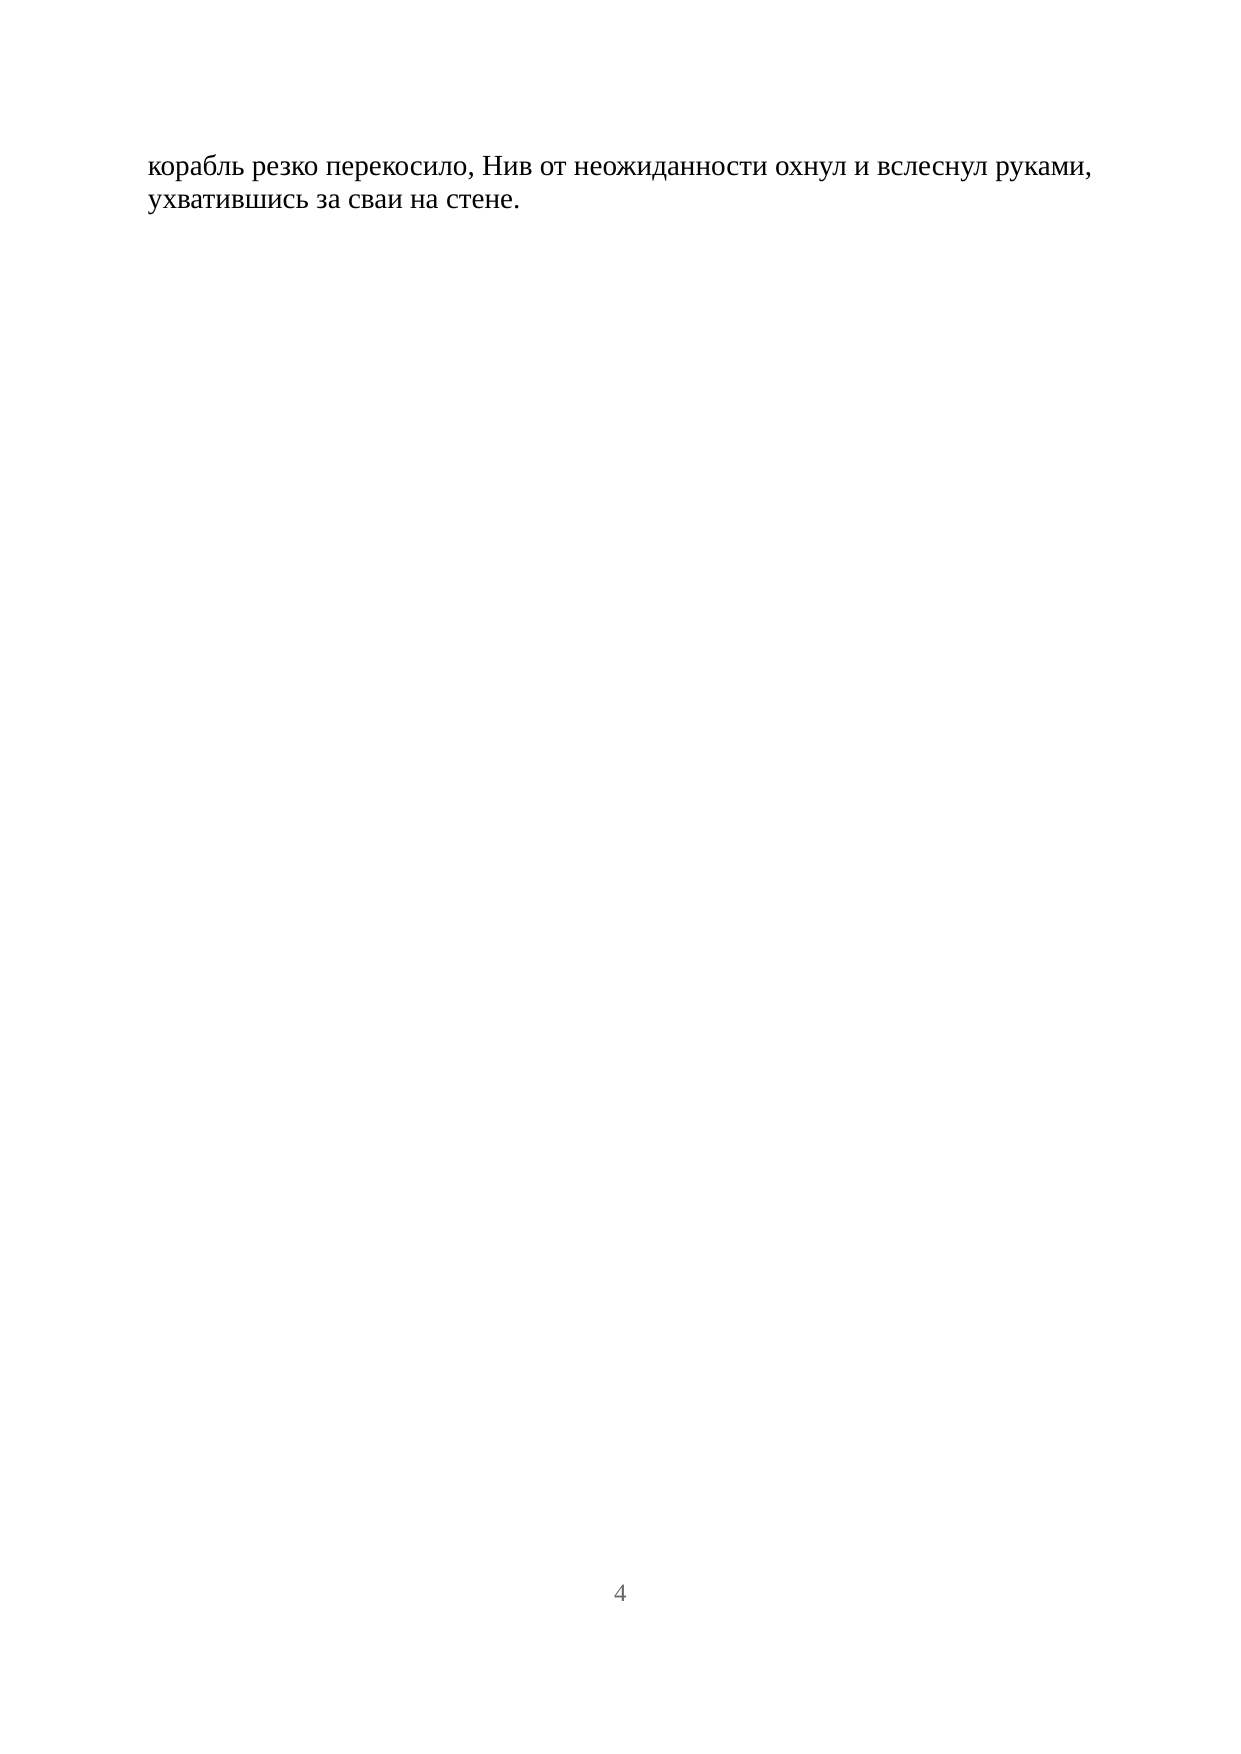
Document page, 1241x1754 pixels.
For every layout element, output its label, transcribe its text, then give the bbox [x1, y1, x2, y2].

text корабль резко перекосило, Нив от неожиданности охнул и вслеснул руками, ухватившись за сваи на стене. [148, 148, 1093, 215]
